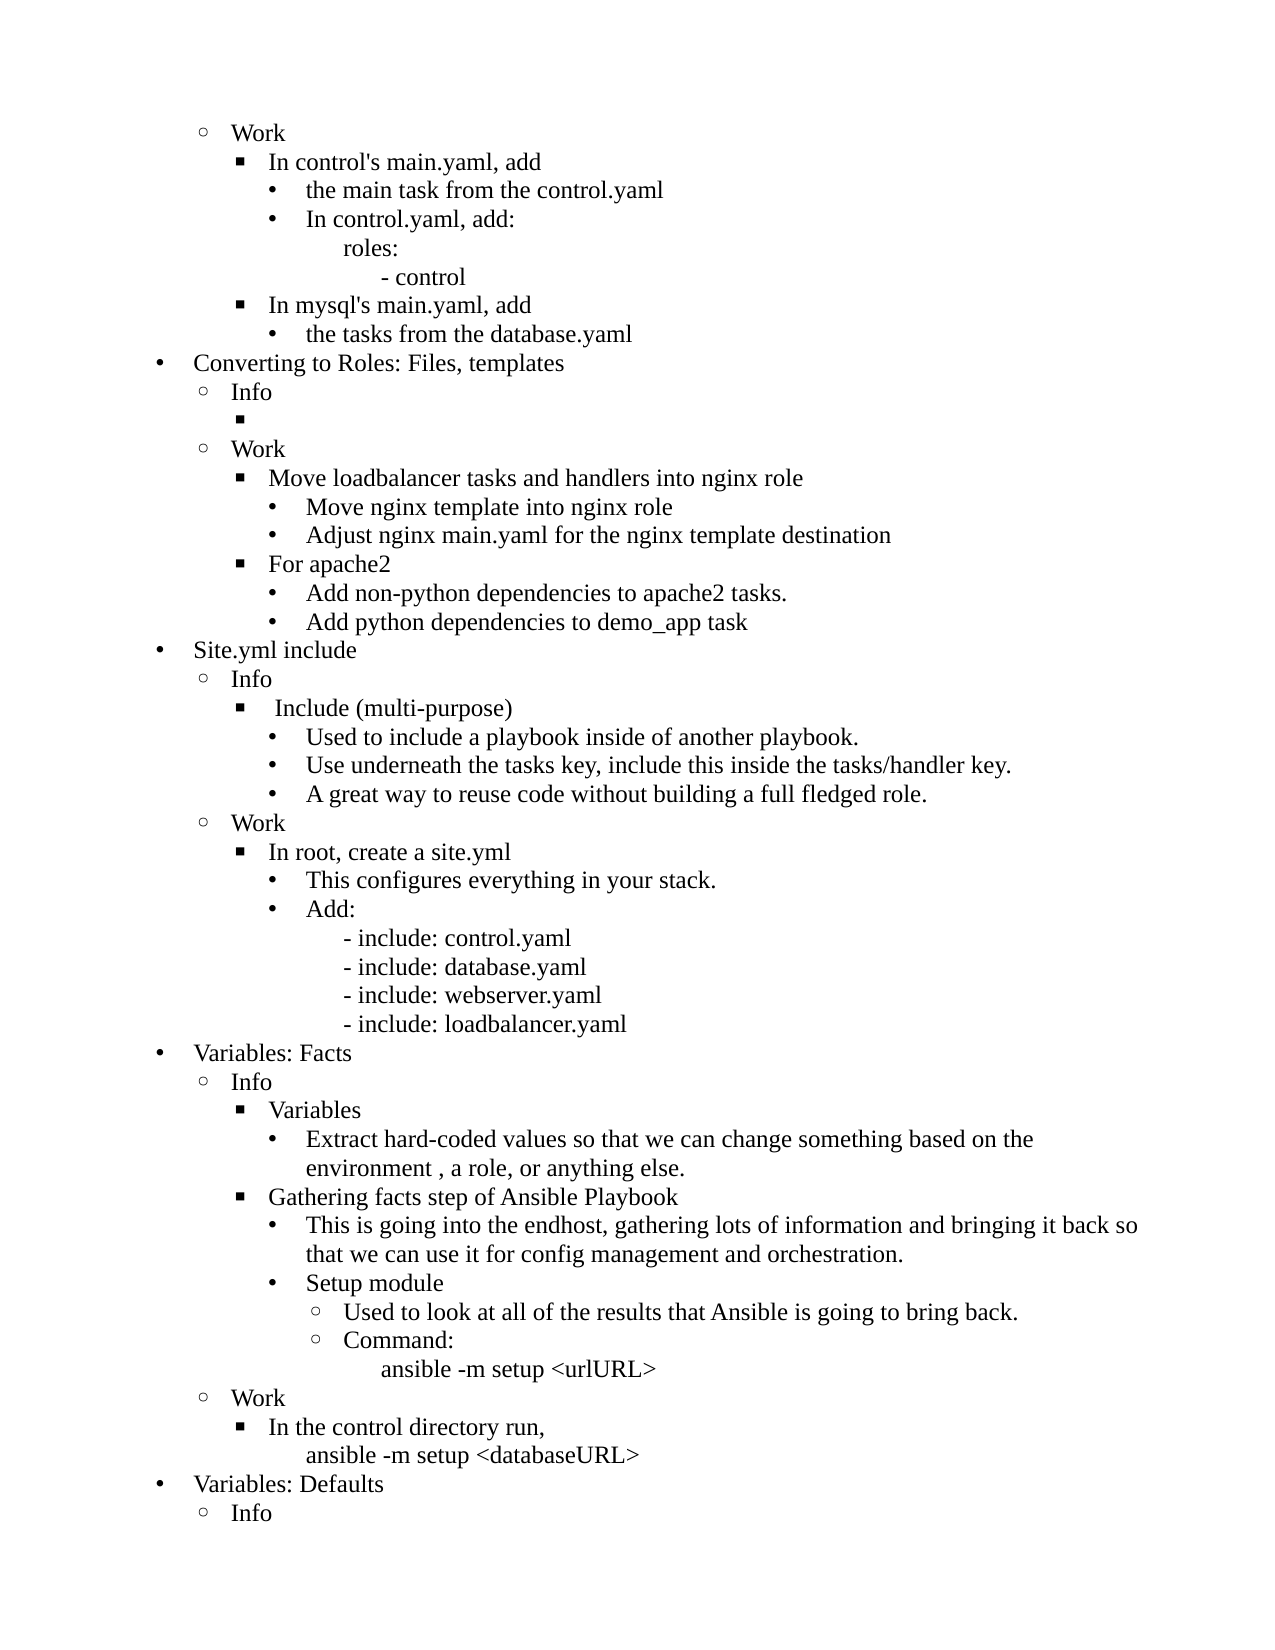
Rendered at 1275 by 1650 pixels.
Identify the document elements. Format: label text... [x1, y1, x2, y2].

list the main task from the control.yaml [268, 176, 1157, 204]
list Gathering facts step of Ansible Playbook [231, 1182, 1157, 1211]
list Work [193, 808, 1157, 837]
list Add non-python dependencies to apache2 tasks. [268, 578, 1157, 607]
list Variables: Facts [156, 1038, 1157, 1067]
list This configures everything in your stack. [268, 866, 1157, 894]
list Site.yml include [156, 636, 1157, 664]
list Info [193, 664, 1157, 693]
list the tasks from the database.yaml [268, 319, 1157, 348]
list ansible -m setup <databaseURL> [268, 1441, 1157, 1469]
list Include (multi-purpose) [231, 693, 1157, 722]
list Work [193, 1383, 1157, 1412]
list Work [193, 434, 1157, 463]
list - include: loadbalancer.yaml [306, 1009, 1157, 1038]
list This is going into the endhost, gathering lots of information and bringing it back so that we can use it for config management and orchestration. [268, 1211, 1157, 1268]
list Info [193, 377, 1157, 406]
list Extract hard-coded values so that we can change something based on the environment , a role, or anything else. [268, 1124, 1157, 1182]
list Command: [306, 1326, 1157, 1354]
list Move nginx template into nginx role [268, 492, 1157, 521]
list Move loadbalancer tasks and handlers into nginx role [231, 463, 1157, 492]
list In mysql's main.yaml, add [231, 291, 1157, 319]
list Converting to Roles: Files, templates [156, 348, 1157, 377]
list Variables [231, 1096, 1157, 1124]
list Work [193, 118, 1157, 147]
list Setup module [268, 1268, 1157, 1297]
list In control's main.yaml, add [231, 147, 1157, 176]
list Variables: Defaults [156, 1469, 1157, 1498]
list Use underneath the tasks key, include this inside the tasks/handler key. [268, 751, 1157, 779]
list Adjust nginx main.yaml for the nginx template destination [268, 521, 1157, 549]
list Add: [268, 894, 1157, 923]
list In the control directory run, [231, 1412, 1157, 1441]
list - include: database.yaml [306, 952, 1157, 981]
list Add python dependencies to demo_app task [268, 607, 1157, 636]
list For apache2 [231, 549, 1157, 578]
list In root, create a site.yml [231, 837, 1157, 866]
list - include: webserver.yaml [306, 981, 1157, 1009]
list Used to look at all of the results that Ansible is going to bring back. [306, 1297, 1157, 1326]
list Info [193, 1067, 1157, 1096]
list - control [343, 262, 1157, 291]
list ansible -m setup <urlURL> [343, 1354, 1157, 1383]
list - include: control.yaml [306, 923, 1157, 952]
list In control.yaml, add: [268, 204, 1157, 233]
list roles: [306, 233, 1157, 262]
list A great way to reuse code without building a full fledged role. [268, 779, 1157, 808]
list Used to include a playbook inside of another playbook. [268, 722, 1157, 751]
list Info [193, 1498, 1157, 1527]
